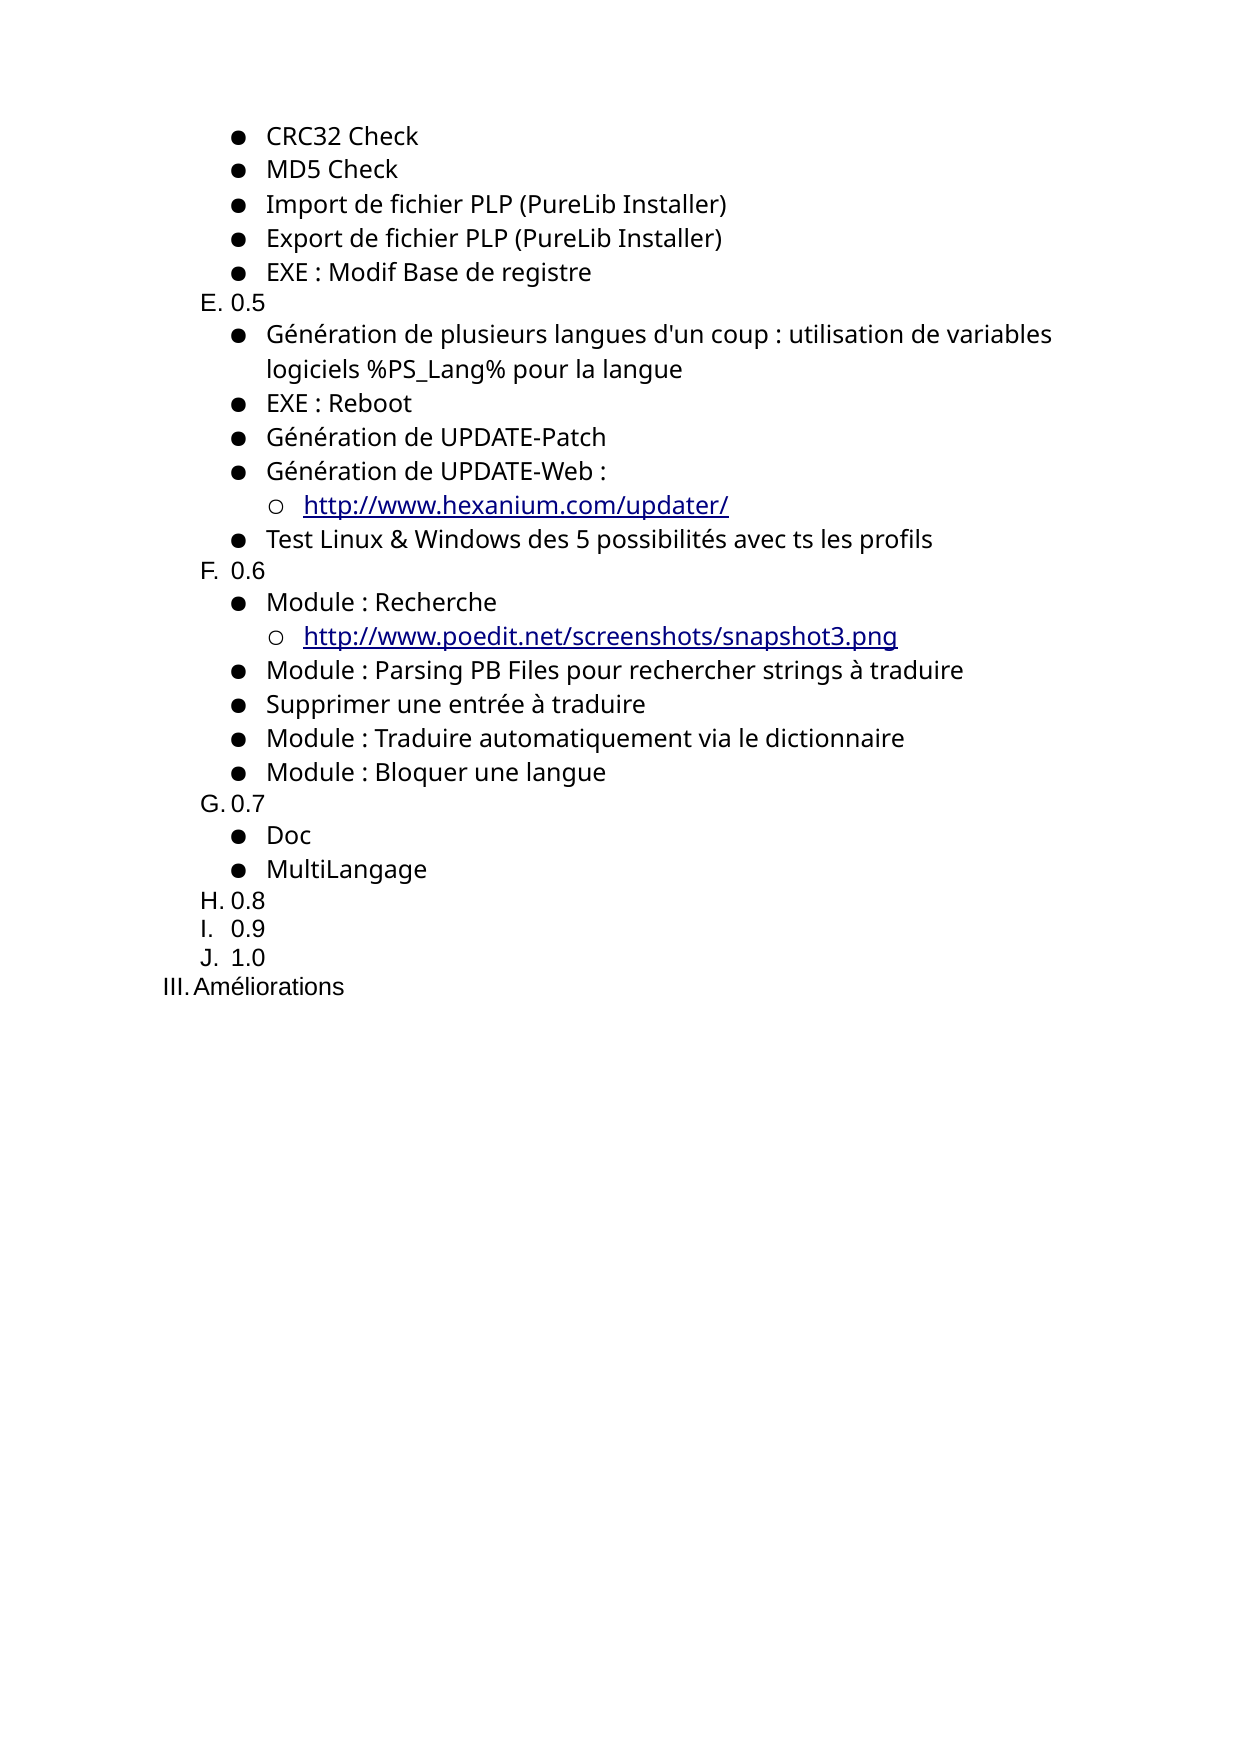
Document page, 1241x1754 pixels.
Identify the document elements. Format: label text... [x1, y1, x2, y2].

list Génération de UPDATE-Patch [266, 419, 1122, 453]
list Améliorations [156, 972, 1122, 1001]
list Test Linux & Windows des 5 possibilités avec ts les profils [266, 522, 1122, 556]
list Module : Traduire automatiquement via le dictionnaire [266, 721, 1122, 755]
list http://www.hexanium.com/updater/ [266, 487, 1122, 522]
list Génération de plusieurs langues d'un coup : utilisation de variables logiciels %PS_Lang% pour la langue [266, 317, 1122, 385]
list 0.8 [193, 886, 1122, 914]
list Export de fichier PLP (PureLib Installer) [266, 220, 1122, 254]
list Doc [266, 817, 1122, 852]
list http://www.poedit.net/screenshots/snapshot3.png [266, 618, 1122, 652]
list CRC32 Check [266, 118, 1122, 152]
list EXE : Reboot [266, 385, 1122, 419]
list 0.7 [193, 789, 1122, 817]
list Module : Bloquer une langue [266, 755, 1122, 789]
list 0.6 [193, 556, 1122, 584]
list Import de fichier PLP (PureLib Installer) [266, 186, 1122, 220]
list 1.0 [193, 943, 1122, 972]
list EXE : Modif Base de registre [266, 254, 1122, 288]
list Module : Recherche [266, 584, 1122, 618]
list MultiLangage [266, 852, 1122, 886]
list Génération de UPDATE-Web : [266, 453, 1122, 487]
list Module : Parsing PB Files pour rechercher strings à traduire [266, 652, 1122, 687]
list MD5 Check [266, 152, 1122, 186]
list 0.9 [193, 914, 1122, 943]
list 0.5 [193, 288, 1122, 317]
list Supprimer une entrée à traduire [266, 687, 1122, 721]
